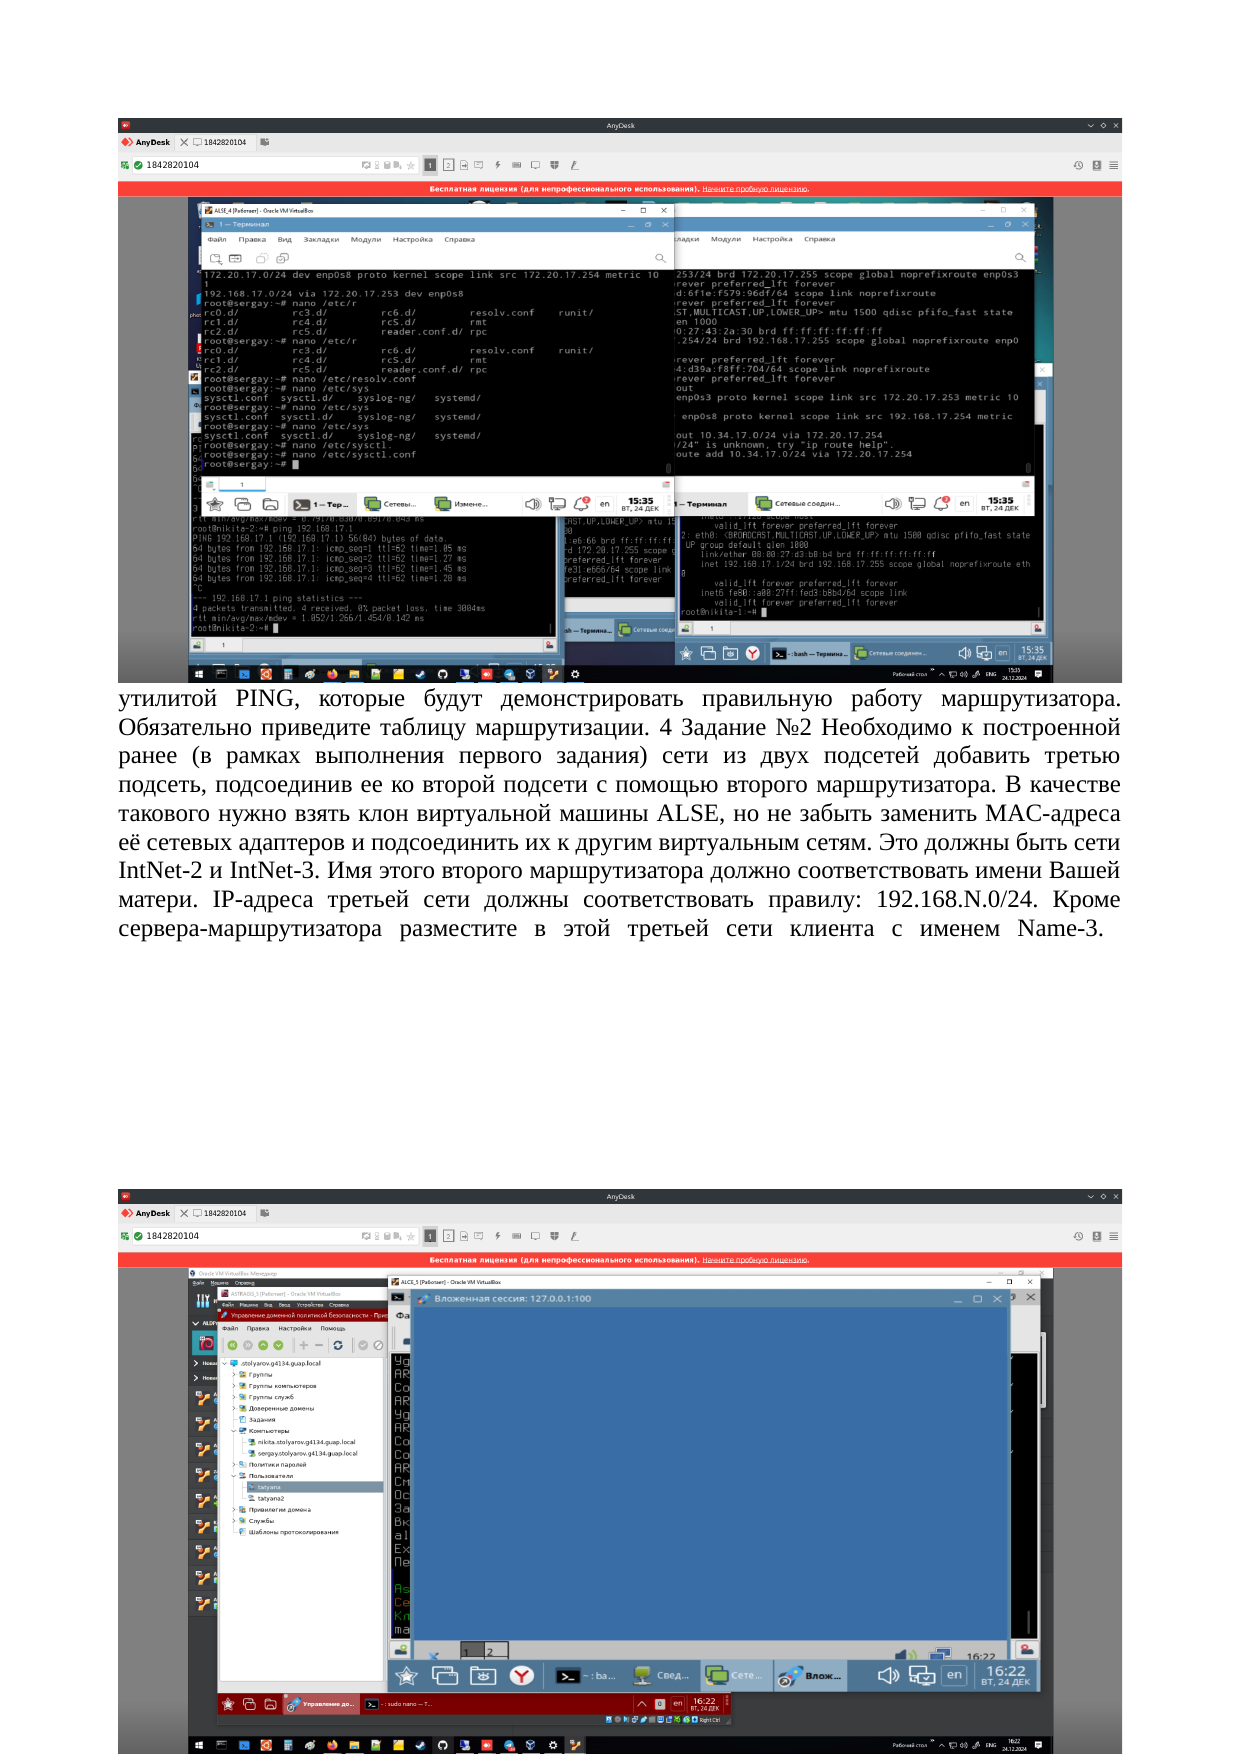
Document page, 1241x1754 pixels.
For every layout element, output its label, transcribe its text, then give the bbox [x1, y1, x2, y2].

text утилитой PING, которые будут демонстрировать правильную работу маршрутизатора. Обязательно приведите таблицу маршрутизации. 4 Задание №2 Необходимо к построенной ранее (в рамках выполнения первого задания) сети из двух подсетей добавить третью подсеть, подсоединив ее ко второй подсети с помощью второго маршрутизатора. В качестве такового нужно взять клон виртуальной машины ALSE, но не забыть заменить MAC-адреса её сетевых адаптеров и подсоединить их к другим виртуальным сетям. Это должны быть сети IntNet-2 и IntNet-3. Имя этого второго маршрутизатора должно соответствовать имени Вашей матери. IP-адреса третьей сети должны соответствовать правилу: 192.168.N.0/24. Кроме сервера-маршрутизатора разместите в этой третьей сети клиента с именем Name-3. [118, 683, 1122, 999]
picture [118, 118, 1123, 683]
picture [118, 1189, 1123, 1754]
